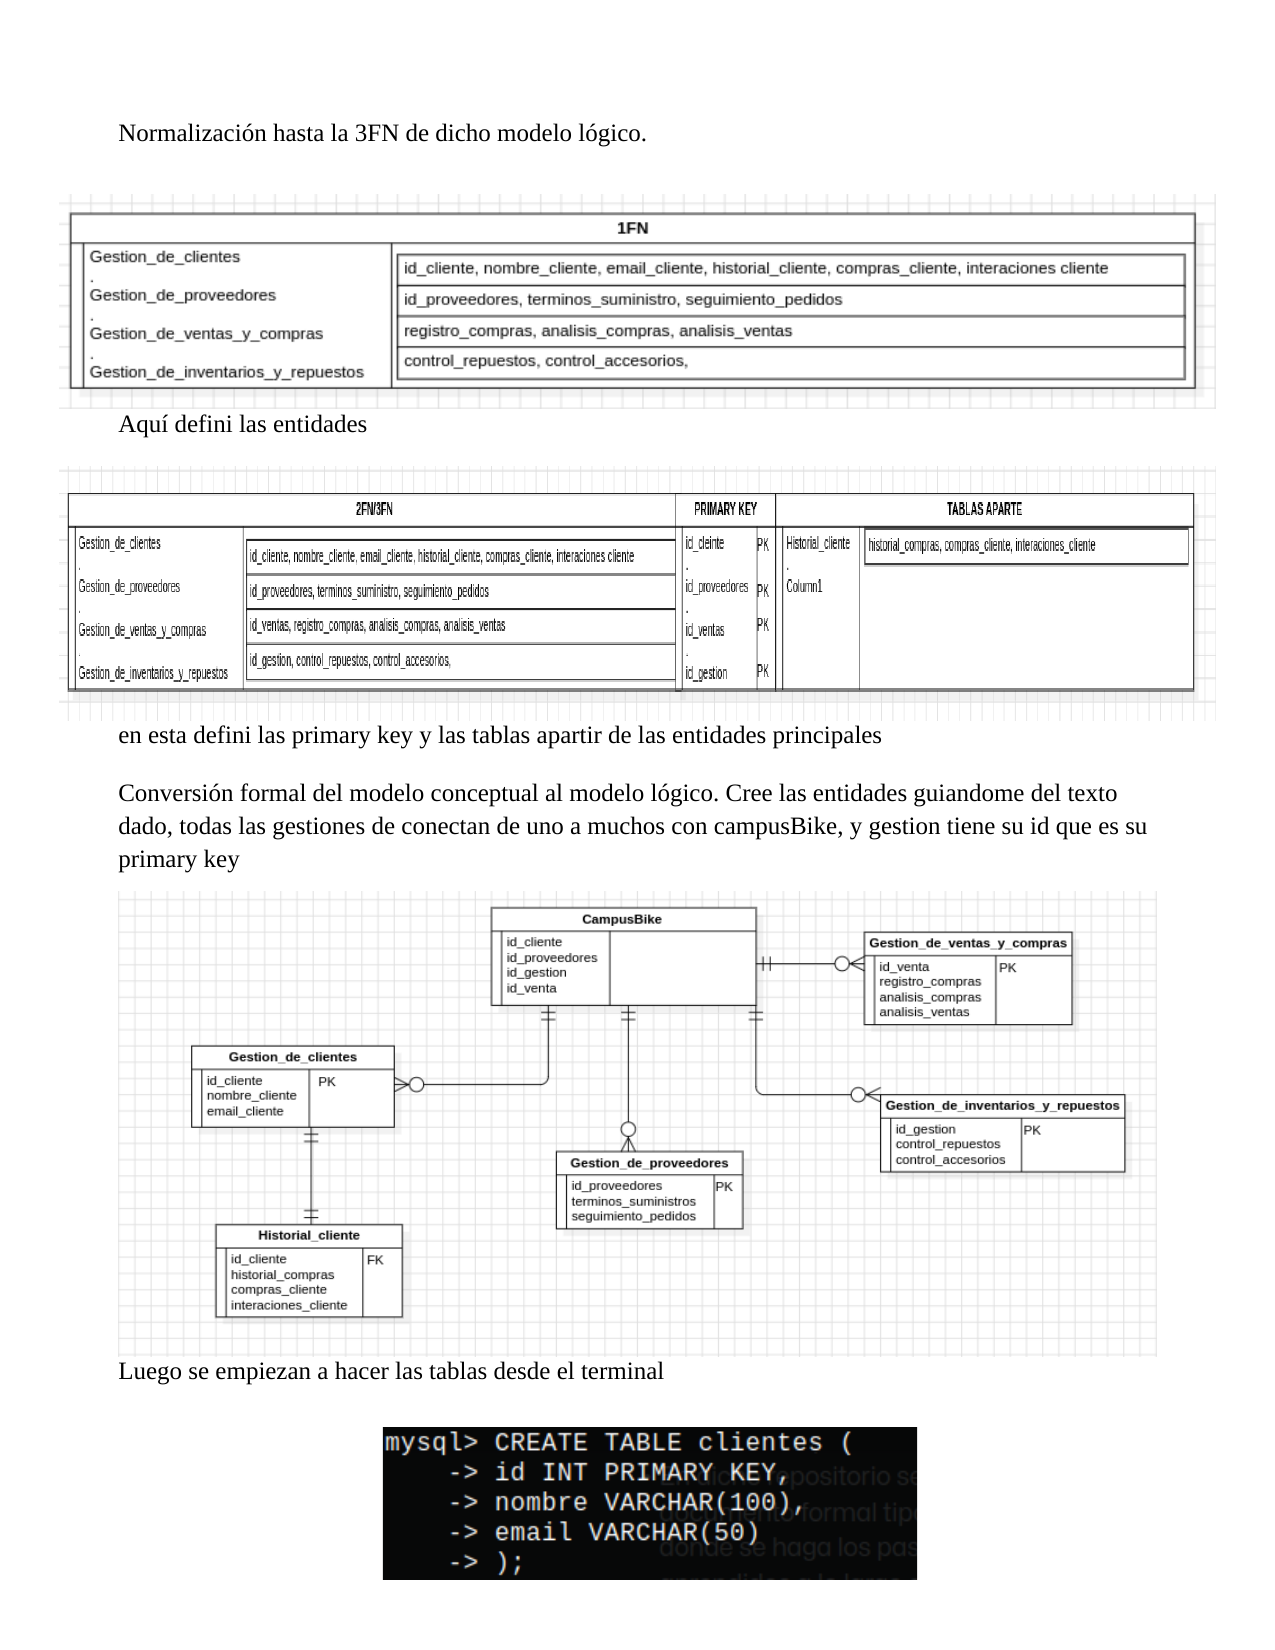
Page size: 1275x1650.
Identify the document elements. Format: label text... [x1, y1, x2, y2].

picture [59, 194, 1216, 409]
text Luego se empiezan a hacer las tablas desde el terminal [118, 1357, 1157, 1385]
picture [118, 891, 1157, 1357]
picture [59, 466, 1216, 721]
picture [382, 1427, 918, 1580]
text Conversión formal del modelo conceptual al modelo lógico. Cree las entidades guiandome del texto dado, todas las gestiones de conectan de uno a muchos con campusBike, y gestion tiene su id que es su primary key [118, 778, 1157, 873]
text Aquí defini las entidades [118, 409, 1157, 437]
text Normalización hasta la 3FN de dicho modelo lógico. [118, 118, 1157, 147]
text en esta defini las primary key y las tablas apartir de las entidades principales [118, 721, 1157, 749]
